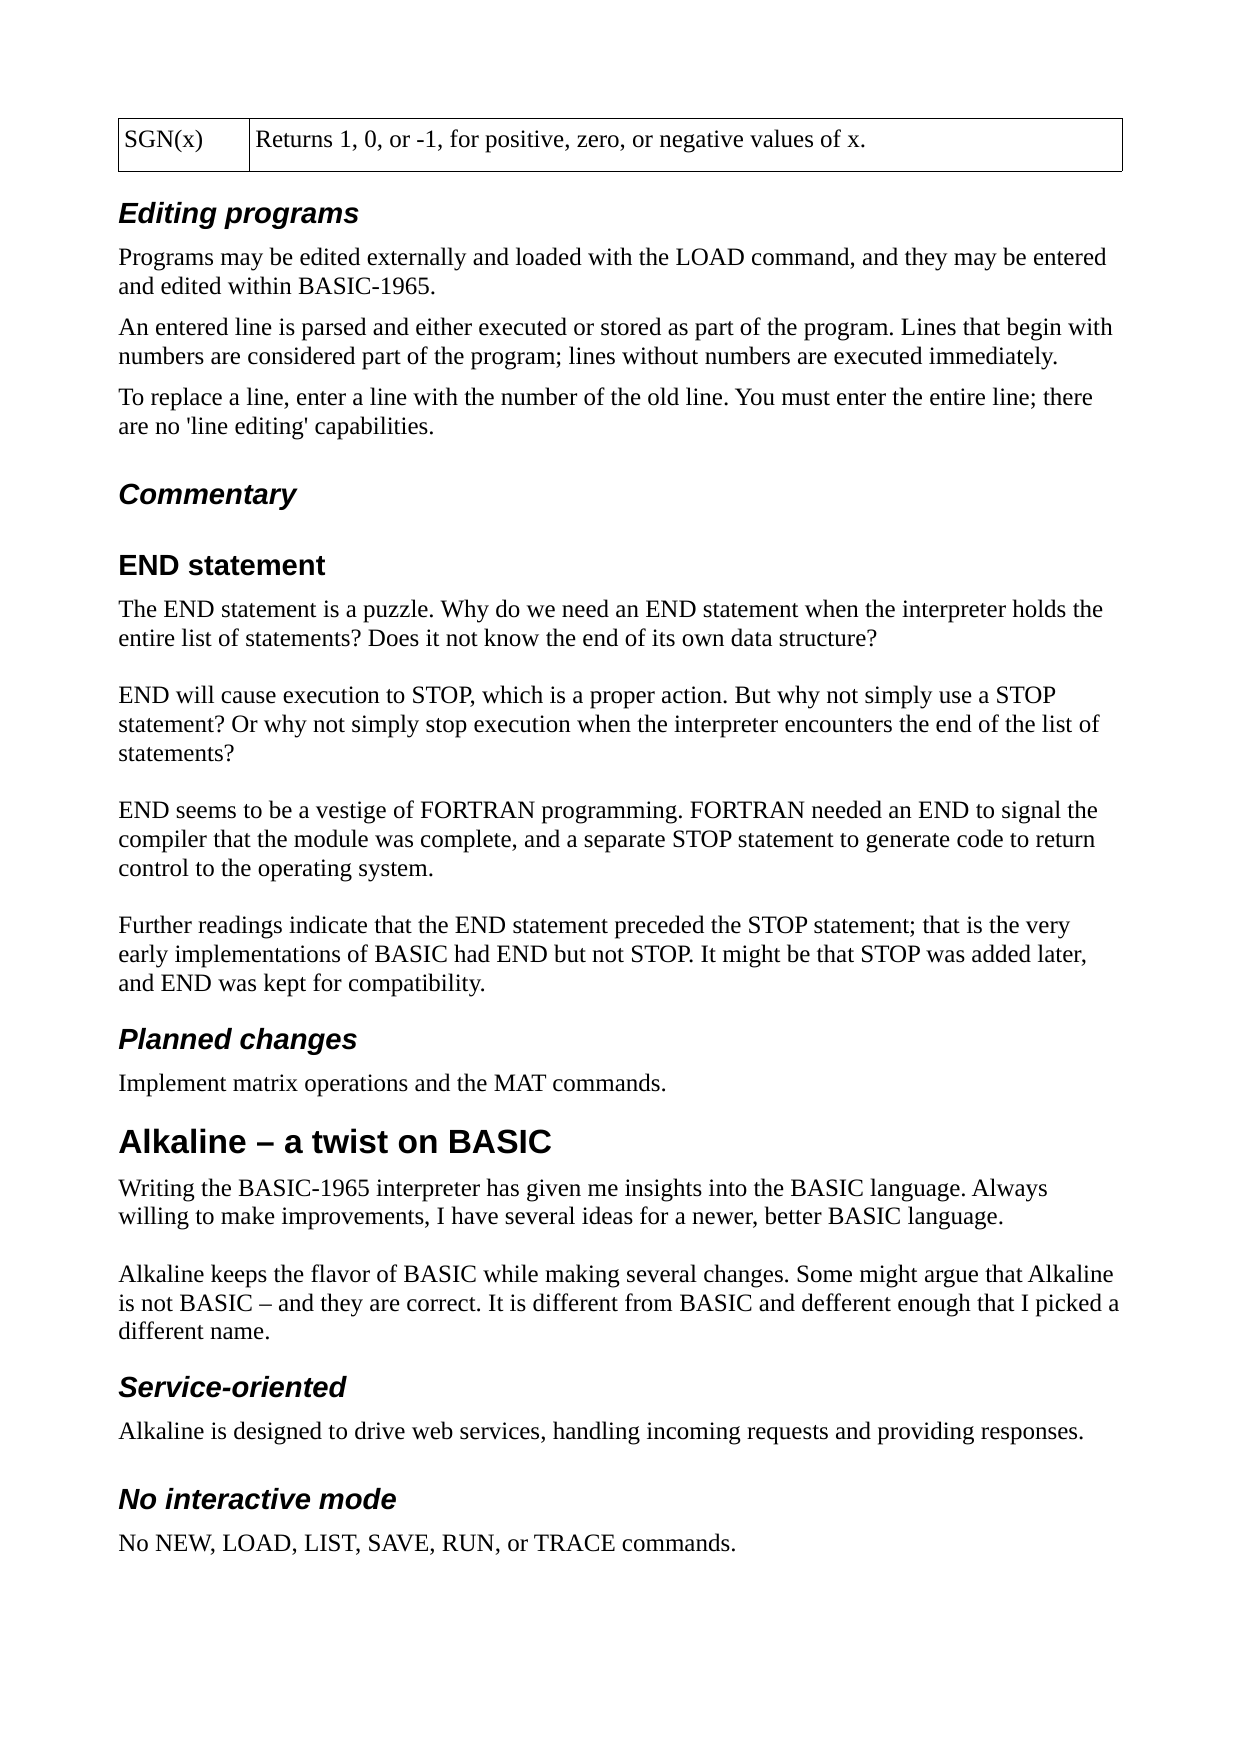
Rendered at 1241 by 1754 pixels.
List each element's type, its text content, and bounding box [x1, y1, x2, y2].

subtitle Commentary [118, 477, 1122, 511]
text Alkaline is designed to drive web services, handling incoming requests and providing responses. [118, 1416, 1122, 1445]
subtitle No interactive mode [118, 1482, 1122, 1516]
text Writing the BASIC-1965 interpreter has given me insights into the BASIC language. Always willing to make improvements, I have several ideas for a newer, better BASIC language. [118, 1173, 1122, 1230]
text END will cause execution to STOP, which is a proper action. But why not simply use a STOP statement? Or why not simply stop execution when the interpreter encounters the end of the list of statements? [118, 680, 1122, 767]
subtitle Editing programs [118, 196, 1122, 229]
table_cell Returns 1, 0, or -1, for positive, zero, or negative values of x. [250, 119, 1122, 171]
subtitle Planned changes [118, 1022, 1122, 1055]
subtitle Service-oriented [118, 1370, 1122, 1404]
text END seems to be a vestige of FORTRAN programming. FORTRAN needed an END to signal the compiler that the module was complete, and a separate STOP statement to generate code to return control to the operating system. [118, 795, 1122, 882]
table_cell SGN(x) [119, 119, 249, 171]
text Implement matrix operations and the MAT commands. [118, 1068, 1122, 1096]
subtitle Alkaline – a twist on BASIC [118, 1121, 1122, 1160]
text Alkaline keeps the flavor of BASIC while making several changes. Some might argue that Alkaline is not BASIC – and they are correct. It is different from BASIC and defferent enough that I picked a different name. [118, 1259, 1122, 1345]
text An entered line is parsed and either executed or stored as part of the program. Lines that begin with numbers are considered part of the program; lines without numbers are executed immediately. [118, 312, 1122, 369]
text To replace a line, enter a line with the number of the old line. You must enter the entire line; there are no 'line editing' capabilities. [118, 382, 1122, 439]
subtitle END statement [118, 548, 1122, 582]
text Further readings indicate that the END statement preceded the STOP statement; that is the very early implementations of BASIC had END but not STOP. It might be that STOP was added later, and END was kept for compatibility. [118, 910, 1122, 997]
text No NEW, LOAD, LIST, SAVE, RUN, or TRACE commands. [118, 1528, 1122, 1557]
text The END statement is a puzzle. Why do we need an END statement when the interpreter holds the entire list of statements? Does it not know the end of its own data structure? [118, 594, 1122, 652]
text Programs may be edited externally and loaded with the LOAD command, and they may be entered and edited within BASIC-1965. [118, 242, 1122, 299]
